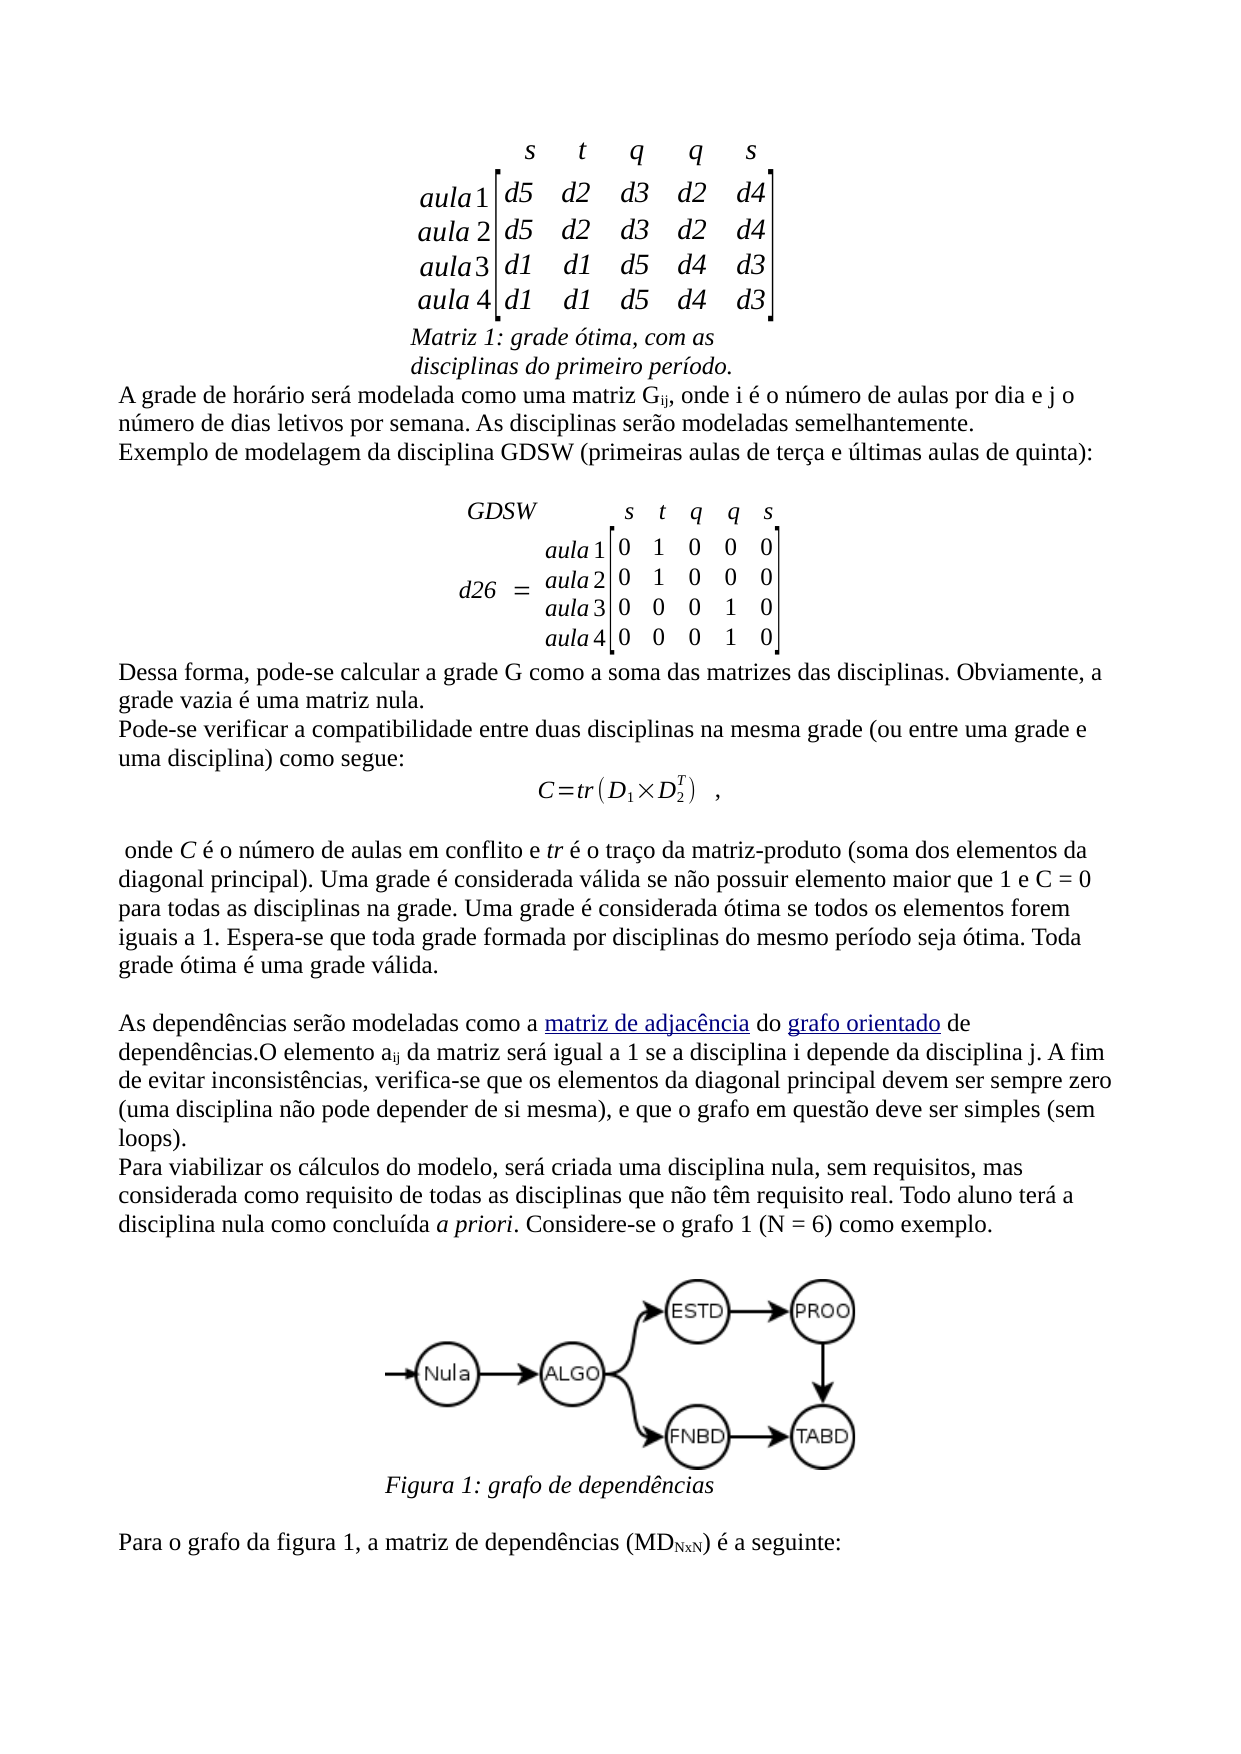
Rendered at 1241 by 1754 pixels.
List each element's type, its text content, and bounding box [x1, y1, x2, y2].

text Figura 1: grafo de dependências [385, 1470, 855, 1498]
text Matriz 1: grade ótima, com as disciplinas do primeiro período. [410, 131, 783, 380]
text Pode-se verificar a compatibilidade entre duas disciplinas na mesma grade (ou entre uma grade e uma disciplina) como segue: [118, 714, 1122, 772]
text onde C é o número de aulas em conflito e tr é o traço da matriz-produto (soma dos elementos da diagonal principal). Uma grade é considerada válida se não possuir elemento maior que 1 e C = 0 para todas as disciplinas na grade. Uma grade é considerada ótima se todos os elementos forem iguais a 1. Espera-se que toda grade formada por disciplinas do mesmo período seja ótima. Toda grade ótima é uma grade válida. [118, 835, 1122, 979]
text Para o grafo da figura 1, a matriz de dependências (MDNxN) é a seguinte: [118, 1527, 1122, 1556]
text , [118, 772, 1122, 807]
text Dessa forma, pode-se calcular a grade G como a soma das matrizes das disciplinas. Obviamente, a grade vazia é uma matriz nula. [118, 657, 1122, 714]
text A grade de horário será modelada como uma matriz Gij, onde i é o número de aulas por dia e j o número de dias letivos por semana. As disciplinas serão modeladas semelhantemente. [118, 380, 1122, 437]
text Para viabilizar os cálculos do modelo, será criada uma disciplina nula, sem requisitos, mas considerada como requisito de todas as disciplinas que não têm requisito real. Todo aluno terá a disciplina nula como concluída a priori. Considere-se o grafo 1 (N = 6) como exemplo. [118, 1152, 1122, 1238]
picture [385, 1279, 856, 1470]
text As dependências serão modeladas como a matriz de adjacência do grafo orientado de dependências.O elemento aij da matriz será igual a 1 se a disciplina i depende da disciplina j. A fim de evitar inconsistências, verifica-se que os elementos da diagonal principal devem ser sempre zero (uma disciplina não pode depender de si mesma), e que o grafo em questão deve ser simples (sem loops). [118, 1008, 1122, 1152]
text Exemplo de modelagem da disciplina GDSW (primeiras aulas de terça e últimas aulas de quinta): [118, 437, 1122, 466]
